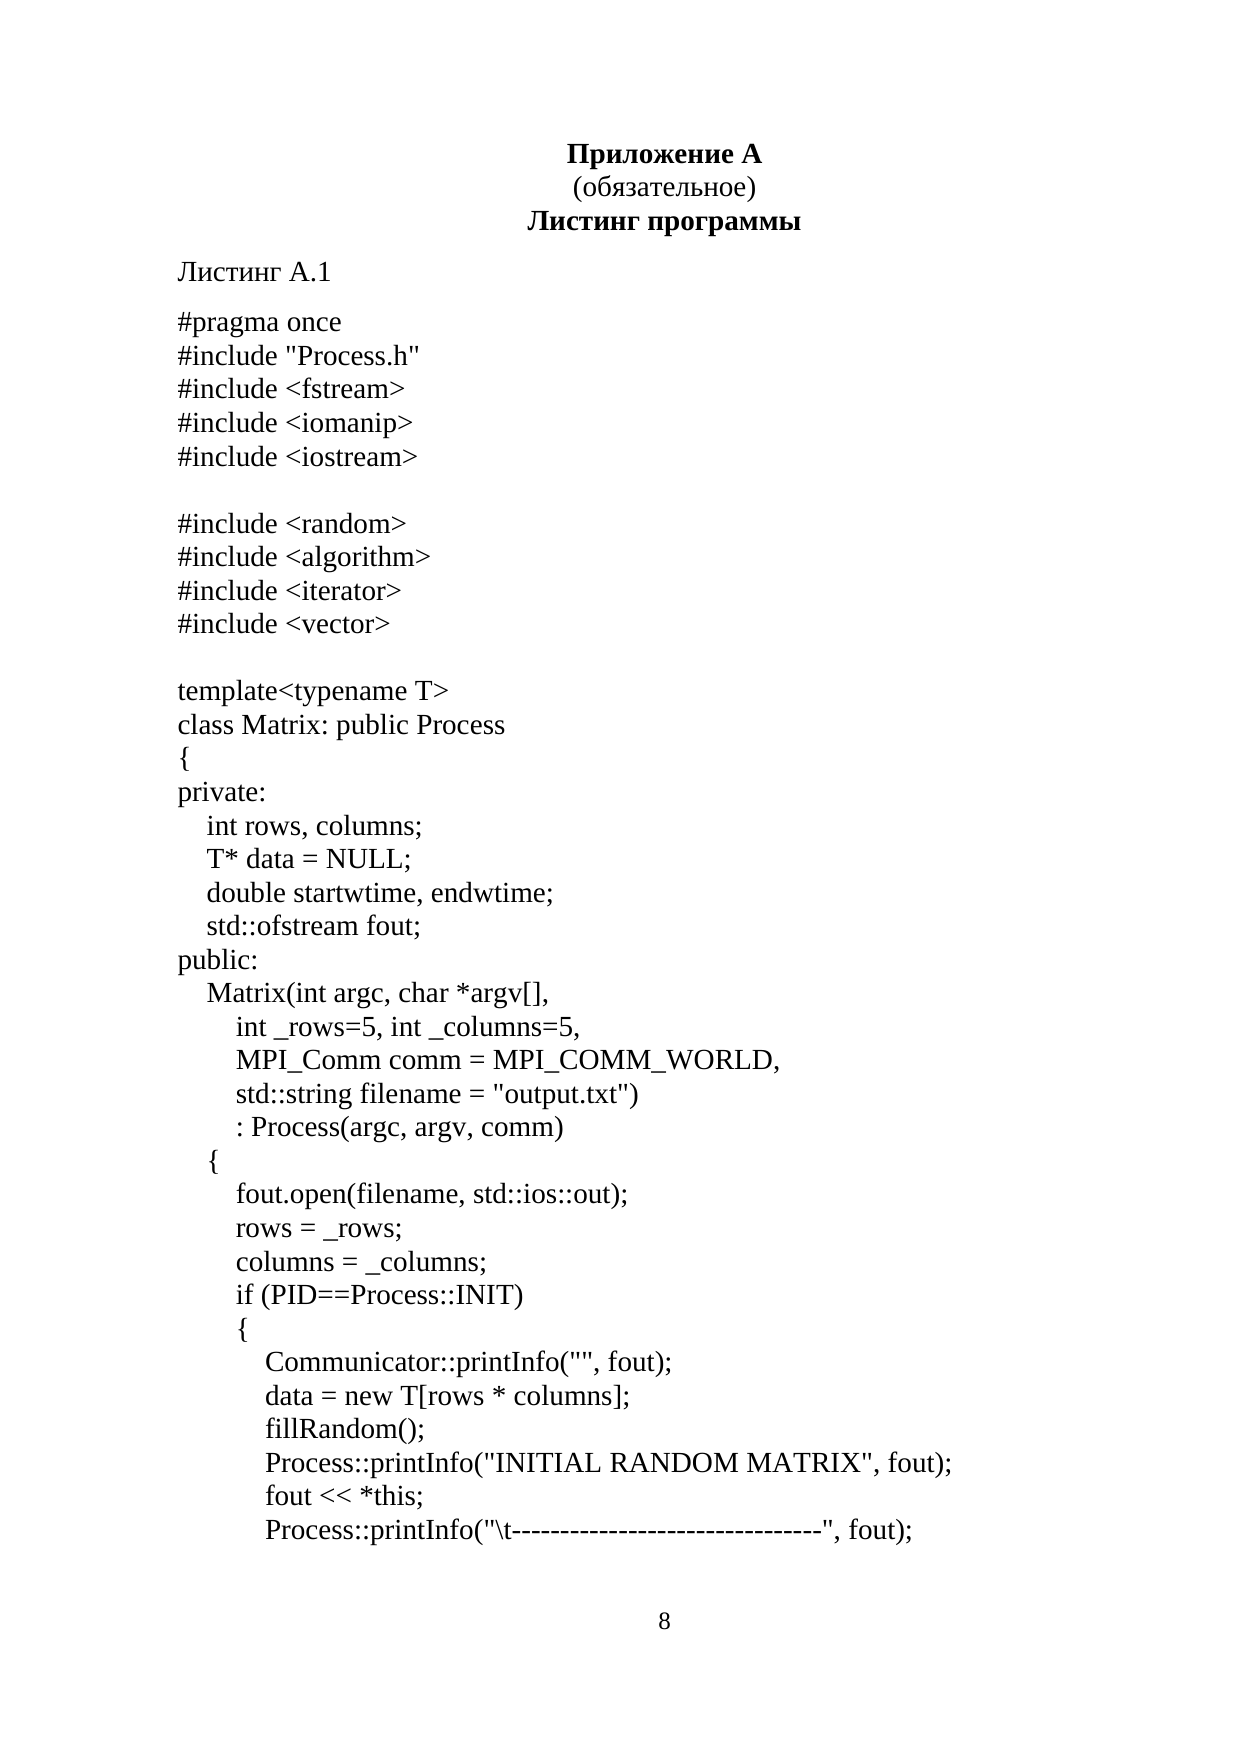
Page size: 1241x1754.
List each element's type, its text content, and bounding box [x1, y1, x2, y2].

subtitle Приложение А (обязательное) Листинг программы [177, 136, 1152, 236]
text #pragma once [177, 304, 1152, 338]
text Process::printInfo("\t--------------------------------", fout); [177, 1512, 1152, 1546]
text double startwtime, endwtime; [177, 875, 1152, 908]
text fout << *this; [177, 1478, 1152, 1512]
text Process::printInfo("INITIAL RANDOM MATRIX", fout); [177, 1445, 1152, 1478]
text #include <iostream> [177, 439, 1152, 472]
text #include <fstream> [177, 372, 1152, 405]
text #include <algorithm> [177, 539, 1152, 573]
text template<typename T> [177, 673, 1152, 707]
text Листинг А.1 [177, 254, 1152, 288]
text #include <iomanip> [177, 405, 1152, 439]
text private: [177, 774, 1152, 808]
text int _rows=5, int _columns=5, [177, 1009, 1152, 1042]
text T* data = NULL; [177, 841, 1152, 875]
text Communicator::printInfo("", fout); [177, 1344, 1152, 1378]
text #include "Process.h" [177, 338, 1152, 372]
text public: [177, 942, 1152, 975]
text fout.open(filename, std::ios::out); [177, 1177, 1152, 1210]
text #include <iterator> [177, 573, 1152, 606]
text std::ofstream fout; [177, 908, 1152, 942]
text #include <vector> [177, 606, 1152, 640]
text { [177, 1143, 1152, 1177]
text data = new T[rows * columns]; [177, 1378, 1152, 1411]
text if (PID==Process::INIT) [177, 1277, 1152, 1311]
text std::string filename = "output.txt") [177, 1076, 1152, 1109]
text { [177, 741, 1152, 774]
text columns = _columns; [177, 1244, 1152, 1277]
text class Matrix: public Process [177, 707, 1152, 741]
text : Process(argc, argv, comm) [177, 1109, 1152, 1143]
text Matrix(int argc, char *argv[], [177, 975, 1152, 1009]
text { [177, 1311, 1152, 1344]
text rows = _rows; [177, 1210, 1152, 1244]
text fillRandom(); [177, 1411, 1152, 1445]
text #include <random> [177, 506, 1152, 539]
text int rows, columns; [177, 808, 1152, 841]
text MPI_Comm comm = MPI_COMM_WORLD, [177, 1042, 1152, 1076]
